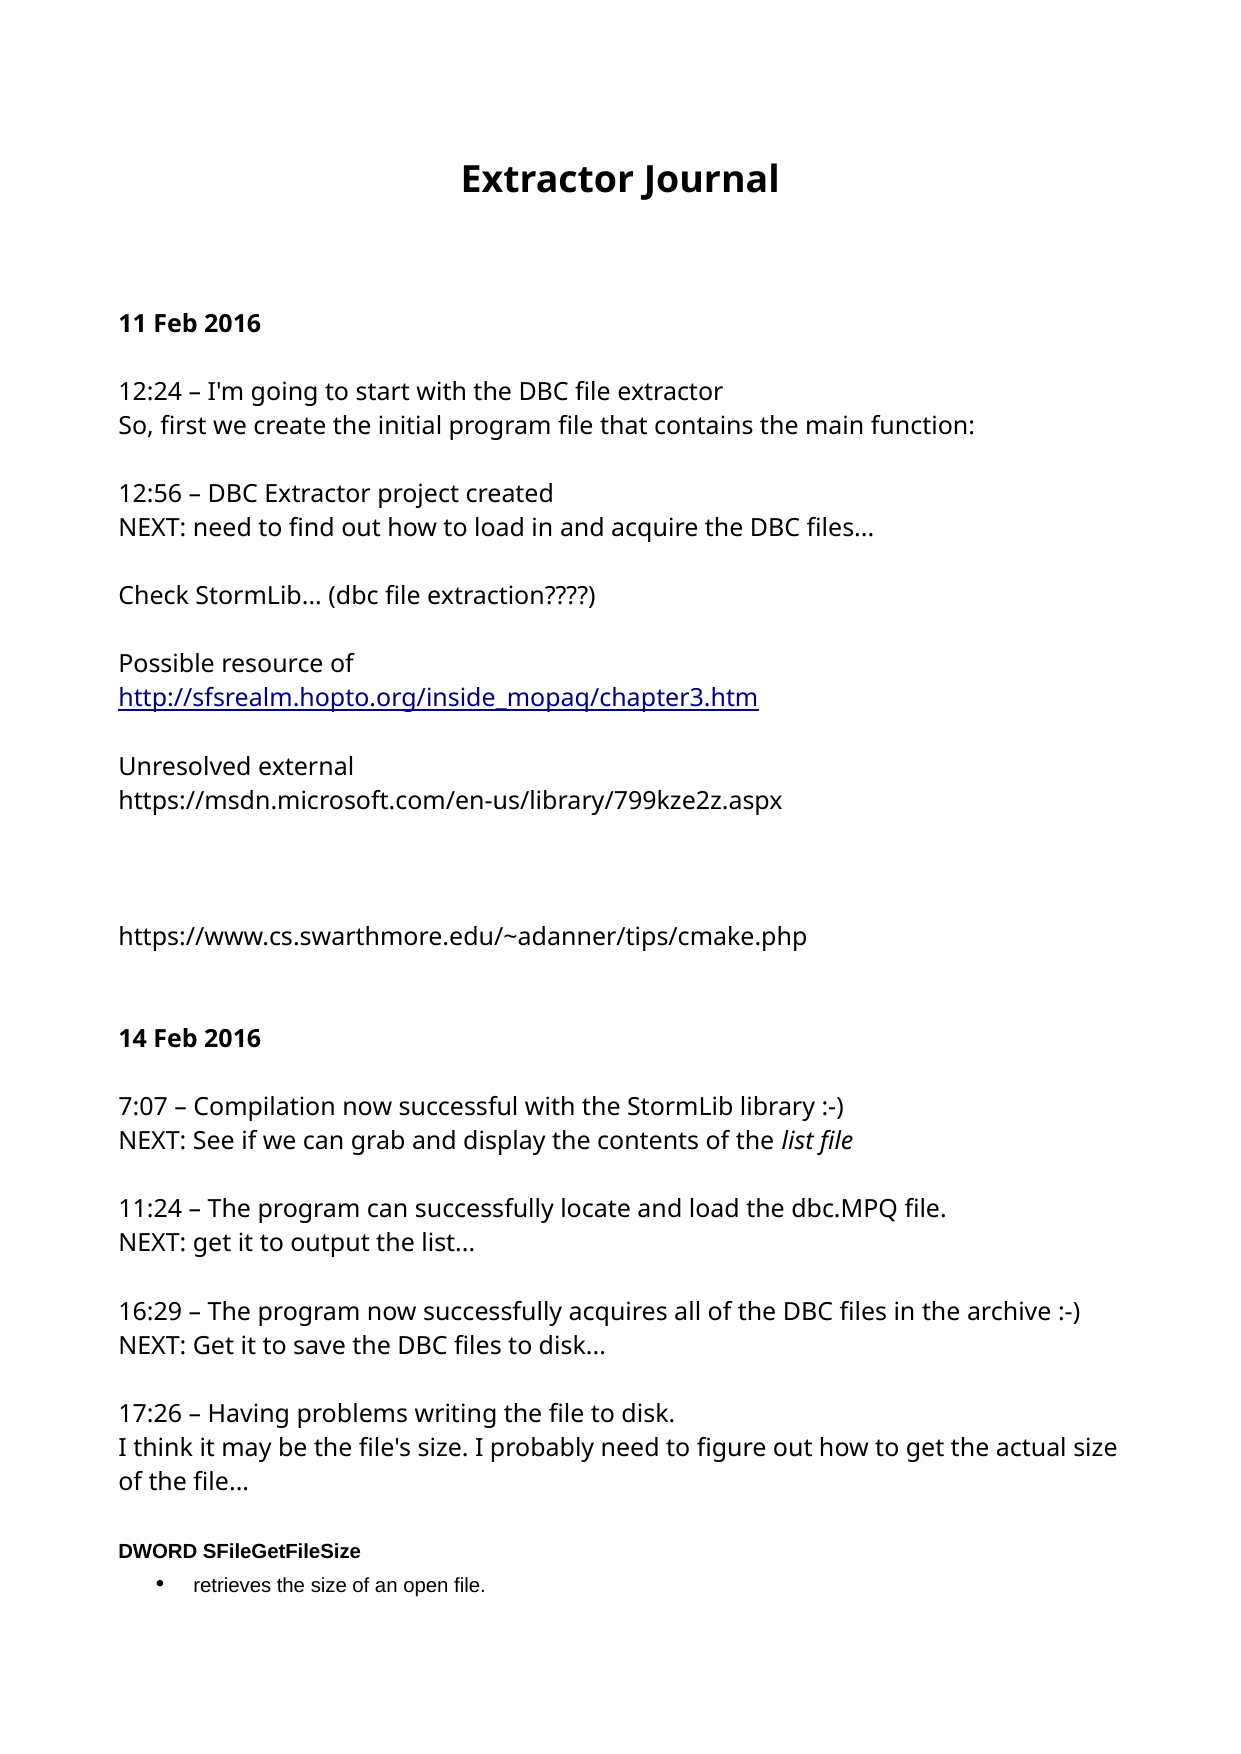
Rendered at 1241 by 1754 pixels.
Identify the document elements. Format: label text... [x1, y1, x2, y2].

text NEXT: get it to output the list... [118, 1225, 1122, 1259]
text 12:56 – DBC Extractor project created [118, 476, 1122, 510]
text 11 Feb 2016 [118, 305, 1122, 339]
text DWORD SFileGetFileSize [118, 1532, 1122, 1566]
text Extractor Journal [118, 152, 1122, 203]
text http://sfsrealm.hopto.org/inside_mopaq/chapter3.htm [118, 680, 1122, 714]
text 7:07 – Compilation now successful with the StormLib library :-) [118, 1089, 1122, 1123]
text Check StormLib... (dbc file extraction????) [118, 578, 1122, 612]
list retrieves the size of an open file. [156, 1566, 1122, 1600]
text 14 Feb 2016 [118, 1021, 1122, 1055]
text NEXT: need to find out how to load in and acquire the DBC files... [118, 510, 1122, 544]
text 16:29 – The program now successfully acquires all of the DBC files in the archive :-) [118, 1293, 1122, 1327]
text So, first we create the initial program file that contains the main function: [118, 408, 1122, 442]
text 11:24 – The program can successfully locate and load the dbc.MPQ file. [118, 1191, 1122, 1225]
text 12:24 – I'm going to start with the DBC file extractor [118, 373, 1122, 408]
text Unresolved external [118, 748, 1122, 782]
text https://www.cs.swarthmore.edu/~adanner/tips/cmake.php [118, 918, 1122, 953]
text NEXT: See if we can grab and display the contents of the list file [118, 1123, 1122, 1157]
text NEXT: Get it to save the DBC files to disk... [118, 1327, 1122, 1361]
text https://msdn.microsoft.com/en-us/library/799kze2z.aspx [118, 782, 1122, 816]
text 17:26 – Having problems writing the file to disk. [118, 1395, 1122, 1429]
text Possible resource of [118, 646, 1122, 680]
text I think it may be the file's size. I probably need to figure out how to get the actual size of the file... [118, 1429, 1122, 1498]
